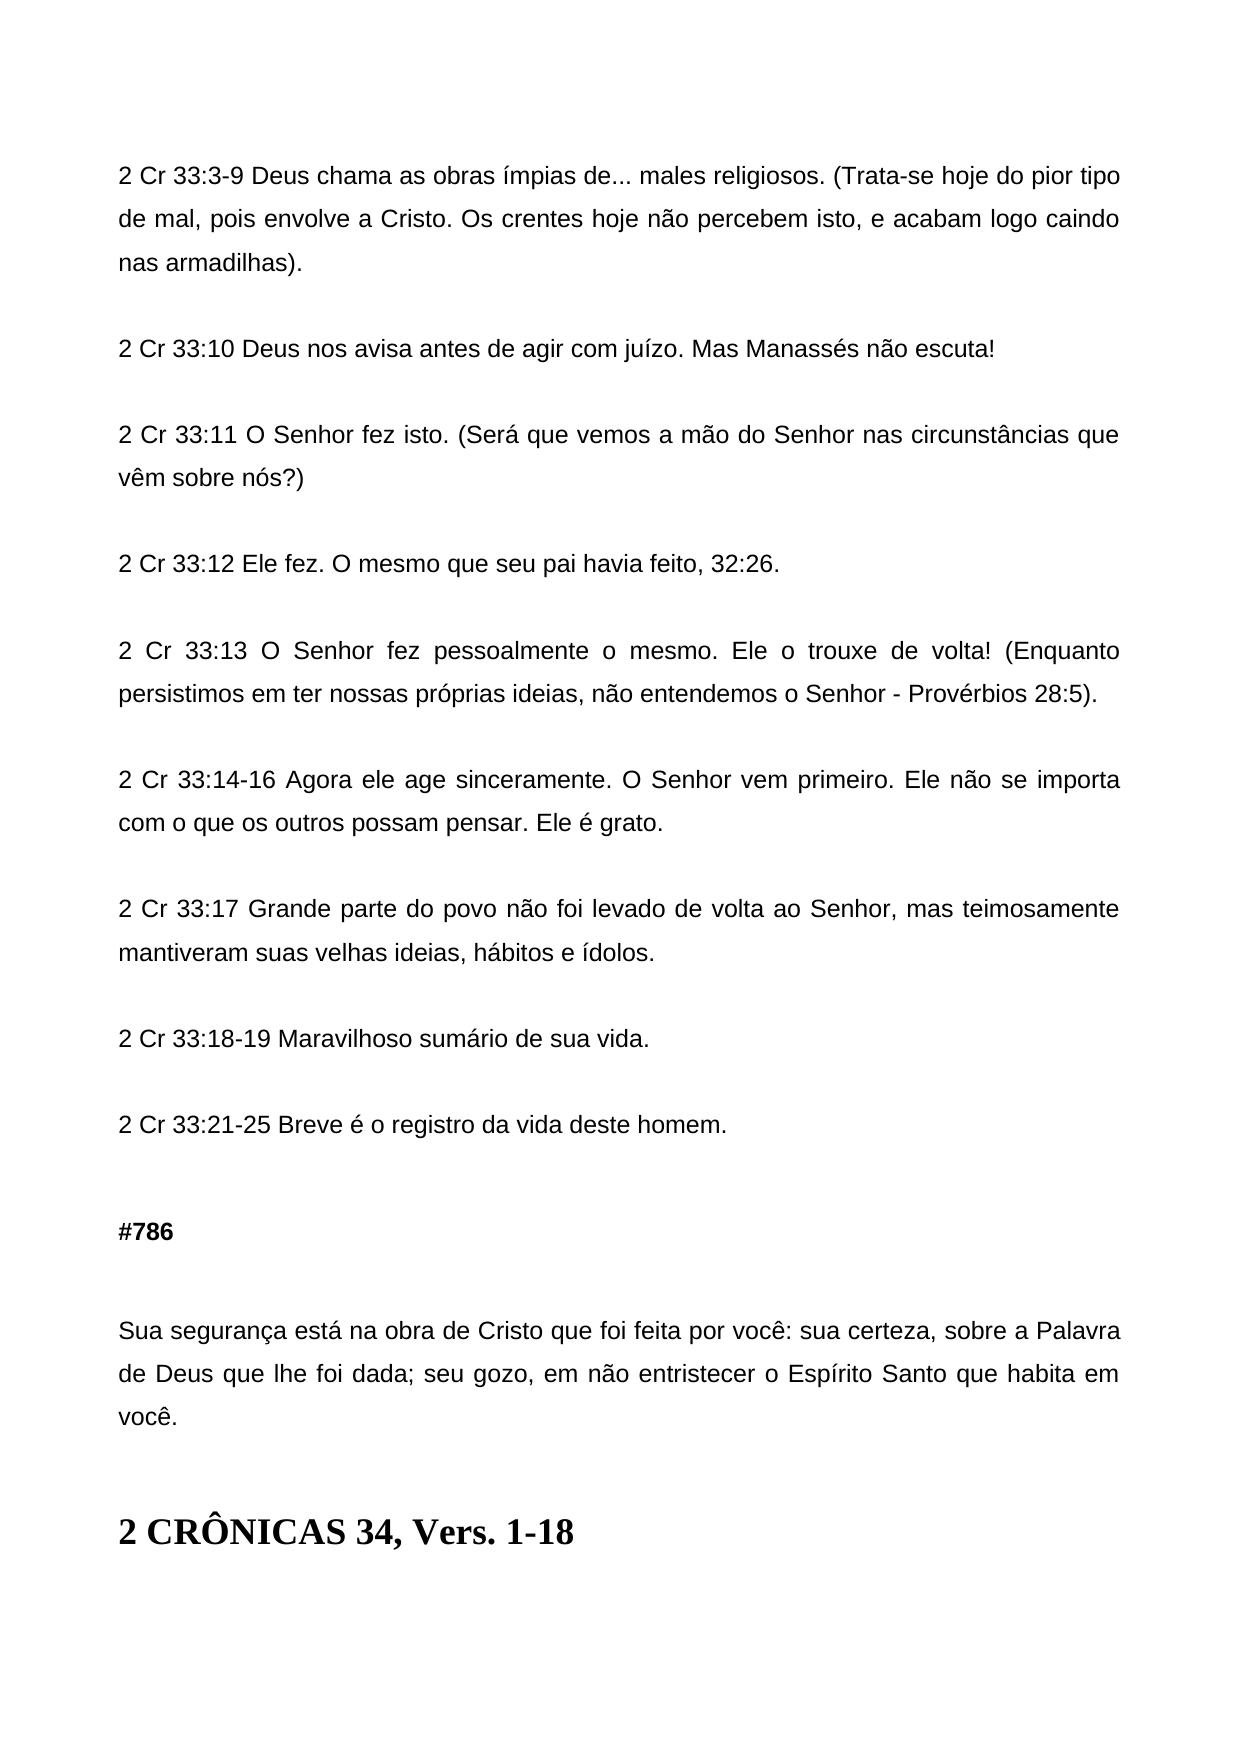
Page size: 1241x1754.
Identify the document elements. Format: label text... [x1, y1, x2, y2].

subtitle #786 [118, 1217, 1122, 1246]
text 2 Cr 33:14-16 Agora ele age sinceramente. O Senhor vem primeiro. Ele não se importa com o que os outros possam pensar. Ele é grato. [118, 765, 1122, 837]
text 2 Cr 33:21-25 Breve é o registro da vida deste homem. [118, 1110, 1122, 1139]
text 2 Cr 33:17 Grande parte do povo não foi levado de volta ao Senhor, mas teimosamente mantiveram suas velhas ideias, hábitos e ídolos. [118, 894, 1122, 966]
text 2 Cr 33:18-19 Maravilhoso sumário de sua vida. [118, 1024, 1122, 1052]
text 2 Cr 33:3-9 Deus chama as obras ímpias de... males religiosos. (Trata-se hoje do pior tipo de mal, pois envolve a Cristo. Os crentes hoje não percebem isto, e acabam logo caindo nas armadilhas). [118, 161, 1122, 276]
subtitle 2 CRÔNICAS 34, Vers. 1-18 [118, 1509, 1122, 1552]
text 2 Cr 33:11 O Senhor fez isto. (Será que vemos a mão do Senhor nas circunstâncias que vêm sobre nós?) [118, 420, 1122, 492]
text 2 Cr 33:12 Ele fez. O mesmo que seu pai havia feito, 32:26. [118, 549, 1122, 578]
text 2 Cr 33:10 Deus nos avisa antes de agir com juízo. Mas Manassés não escuta! [118, 334, 1122, 362]
text Sua segurança está na obra de Cristo que foi feita por você: sua certeza, sobre a Palavra de Deus que lhe foi dada; seu gozo, em não entristecer o Espírito Santo que habita em você. [118, 1316, 1122, 1431]
text 2 Cr 33:13 O Senhor fez pessoalmente o mesmo. Ele o trouxe de volta! (Enquanto persistimos em ter nossas próprias ideias, não entendemos o Senhor - Provérbios 28:5). [118, 636, 1122, 707]
